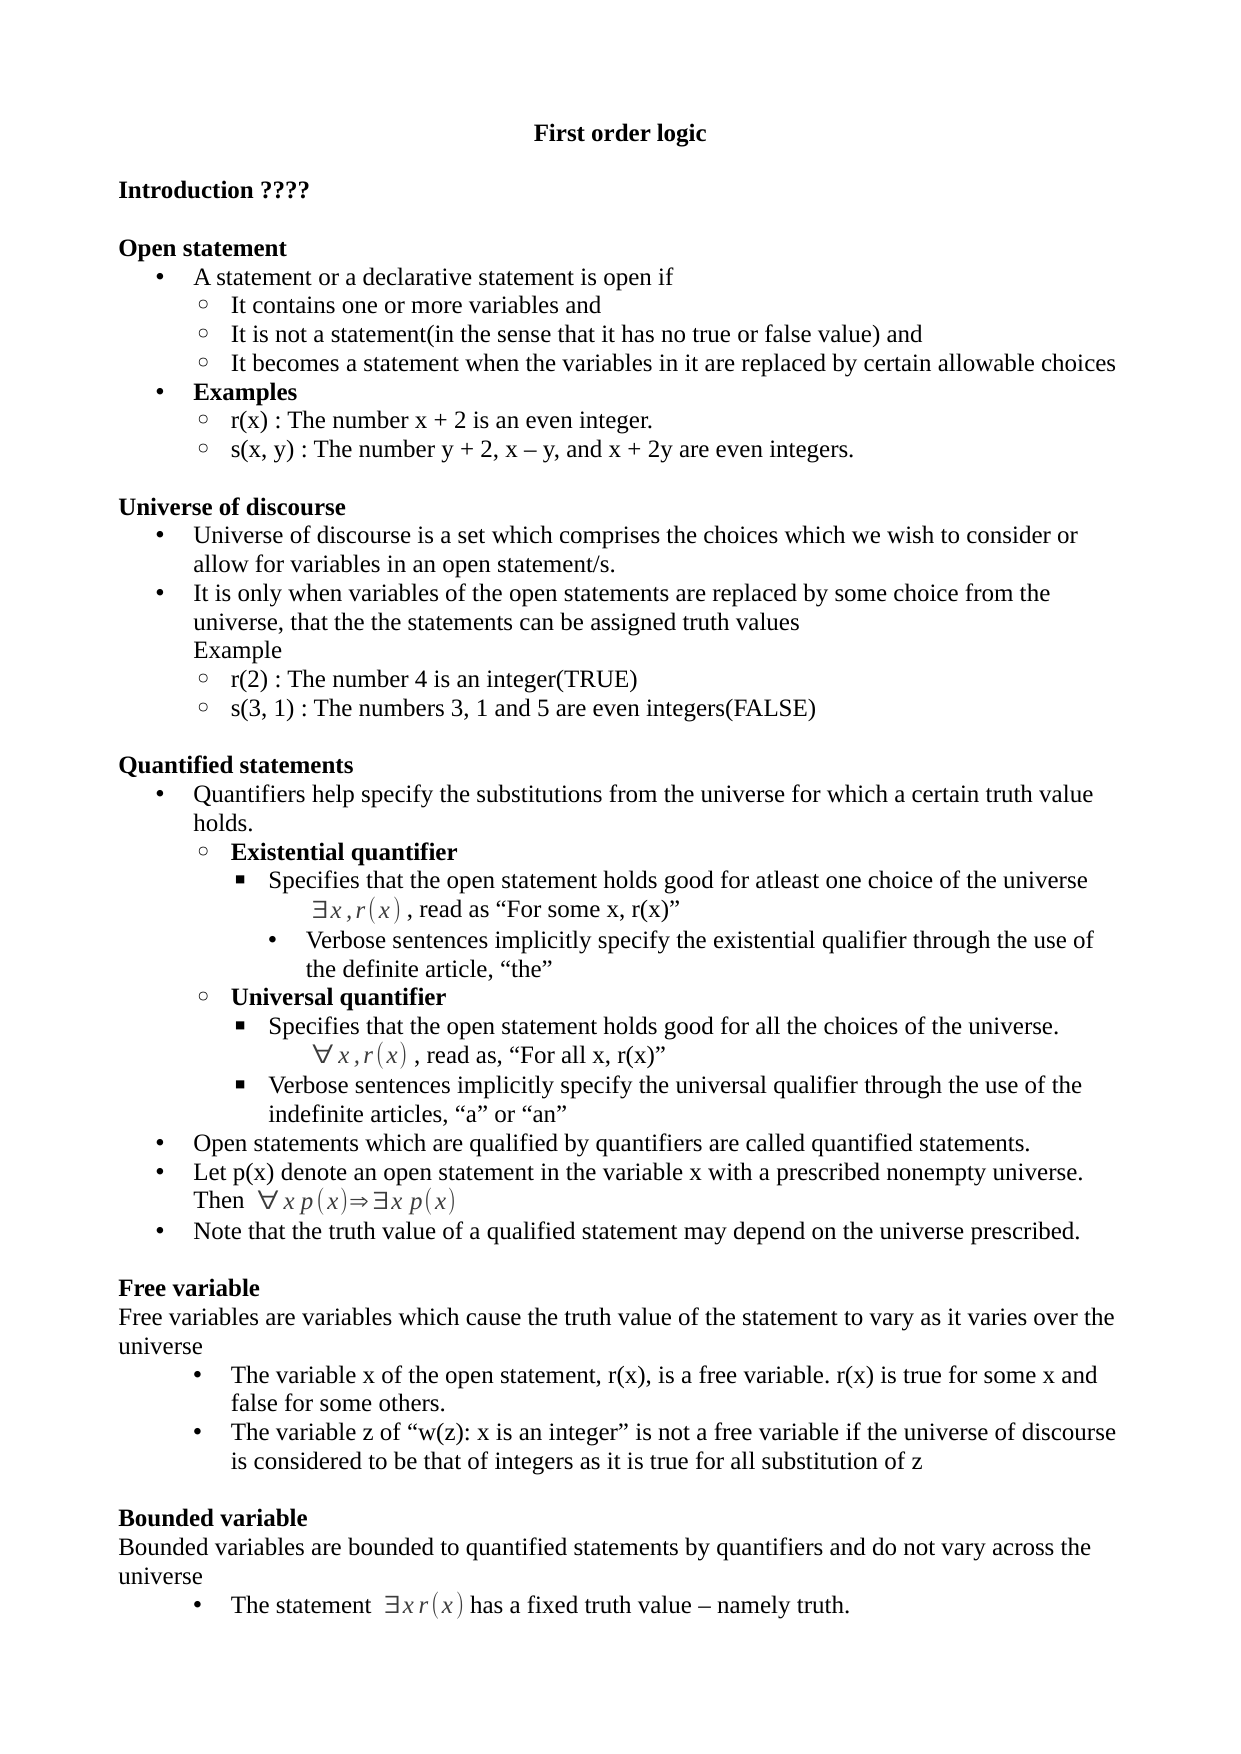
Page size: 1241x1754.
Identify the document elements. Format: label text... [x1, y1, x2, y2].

text Open statement [118, 233, 1122, 262]
list Specifies that the open statement holds good for all the choices of the universe. [231, 1011, 1122, 1040]
text Quantified statements [118, 751, 1122, 779]
list Specifies that the open statement holds good for atleast one choice of the universe [231, 866, 1122, 894]
text Free variables are variables which cause the truth value of the statement to vary as it varies over the universe [118, 1302, 1122, 1360]
list The variable x of the open statement, r(x), is a free variable. r(x) is true for some x and false for some others. [193, 1360, 1122, 1417]
list Universal quantifier [193, 982, 1122, 1011]
list The statement has a fixed truth value – namely truth. [193, 1590, 1122, 1620]
list Examples [156, 377, 1122, 406]
list r(2) : The number 4 is an integer(TRUE) [193, 664, 1122, 693]
list It is not a statement(in the sense that it has no true or false value) and [193, 319, 1122, 348]
list Verbose sentences implicitly specify the existential qualifier through the use of the definite article, “the” [268, 925, 1122, 982]
list , read as, “For all x, r(x)” [268, 1040, 1122, 1070]
text Bounded variables are bounded to quantified statements by quantifiers and do not vary across the universe [118, 1532, 1122, 1590]
list Universe of discourse is a set which comprises the choices which we wish to consider or allow for variables in an open statement/s. [156, 521, 1122, 578]
list s(x, y) : The number y + 2, x – y, and x + 2y are even integers. [193, 434, 1122, 463]
list Example [156, 636, 1122, 664]
text Introduction ???? [118, 176, 1122, 204]
list It becomes a statement when the variables in it are replaced by certain allowable choices [193, 348, 1122, 377]
list , read as “For some x, r(x)” [268, 894, 1122, 925]
list Verbose sentences implicitly specify the universal qualifier through the use of the indefinite articles, “a” or “an” [231, 1070, 1122, 1128]
list Let p(x) denote an open statement in the variable x with a prescribed nonempty universe. Then [156, 1157, 1122, 1216]
text First order logic [118, 118, 1122, 147]
list Quantifiers help specify the substitutions from the universe for which a certain truth value holds. [156, 779, 1122, 837]
list Note that the truth value of a qualified statement may depend on the universe prescribed. [156, 1216, 1122, 1245]
list It is only when variables of the open statements are replaced by some choice from the universe, that the the statements can be assigned truth values [156, 578, 1122, 636]
list A statement or a declarative statement is open if [156, 262, 1122, 291]
list The variable z of “w(z): x is an integer” is not a free variable if the universe of discourse is considered to be that of integers as it is true for all substitution of z [193, 1417, 1122, 1475]
text Free variable [118, 1273, 1122, 1302]
list s(3, 1) : The numbers 3, 1 and 5 are even integers(FALSE) [193, 693, 1122, 722]
list r(x) : The number x + 2 is an even integer. [193, 406, 1122, 434]
text Universe of discourse [118, 492, 1122, 521]
list Existential quantifier [193, 837, 1122, 866]
text Bounded variable [118, 1503, 1122, 1532]
list Open statements which are qualified by quantifiers are called quantified statements. [156, 1128, 1122, 1157]
list It contains one or more variables and [193, 291, 1122, 319]
